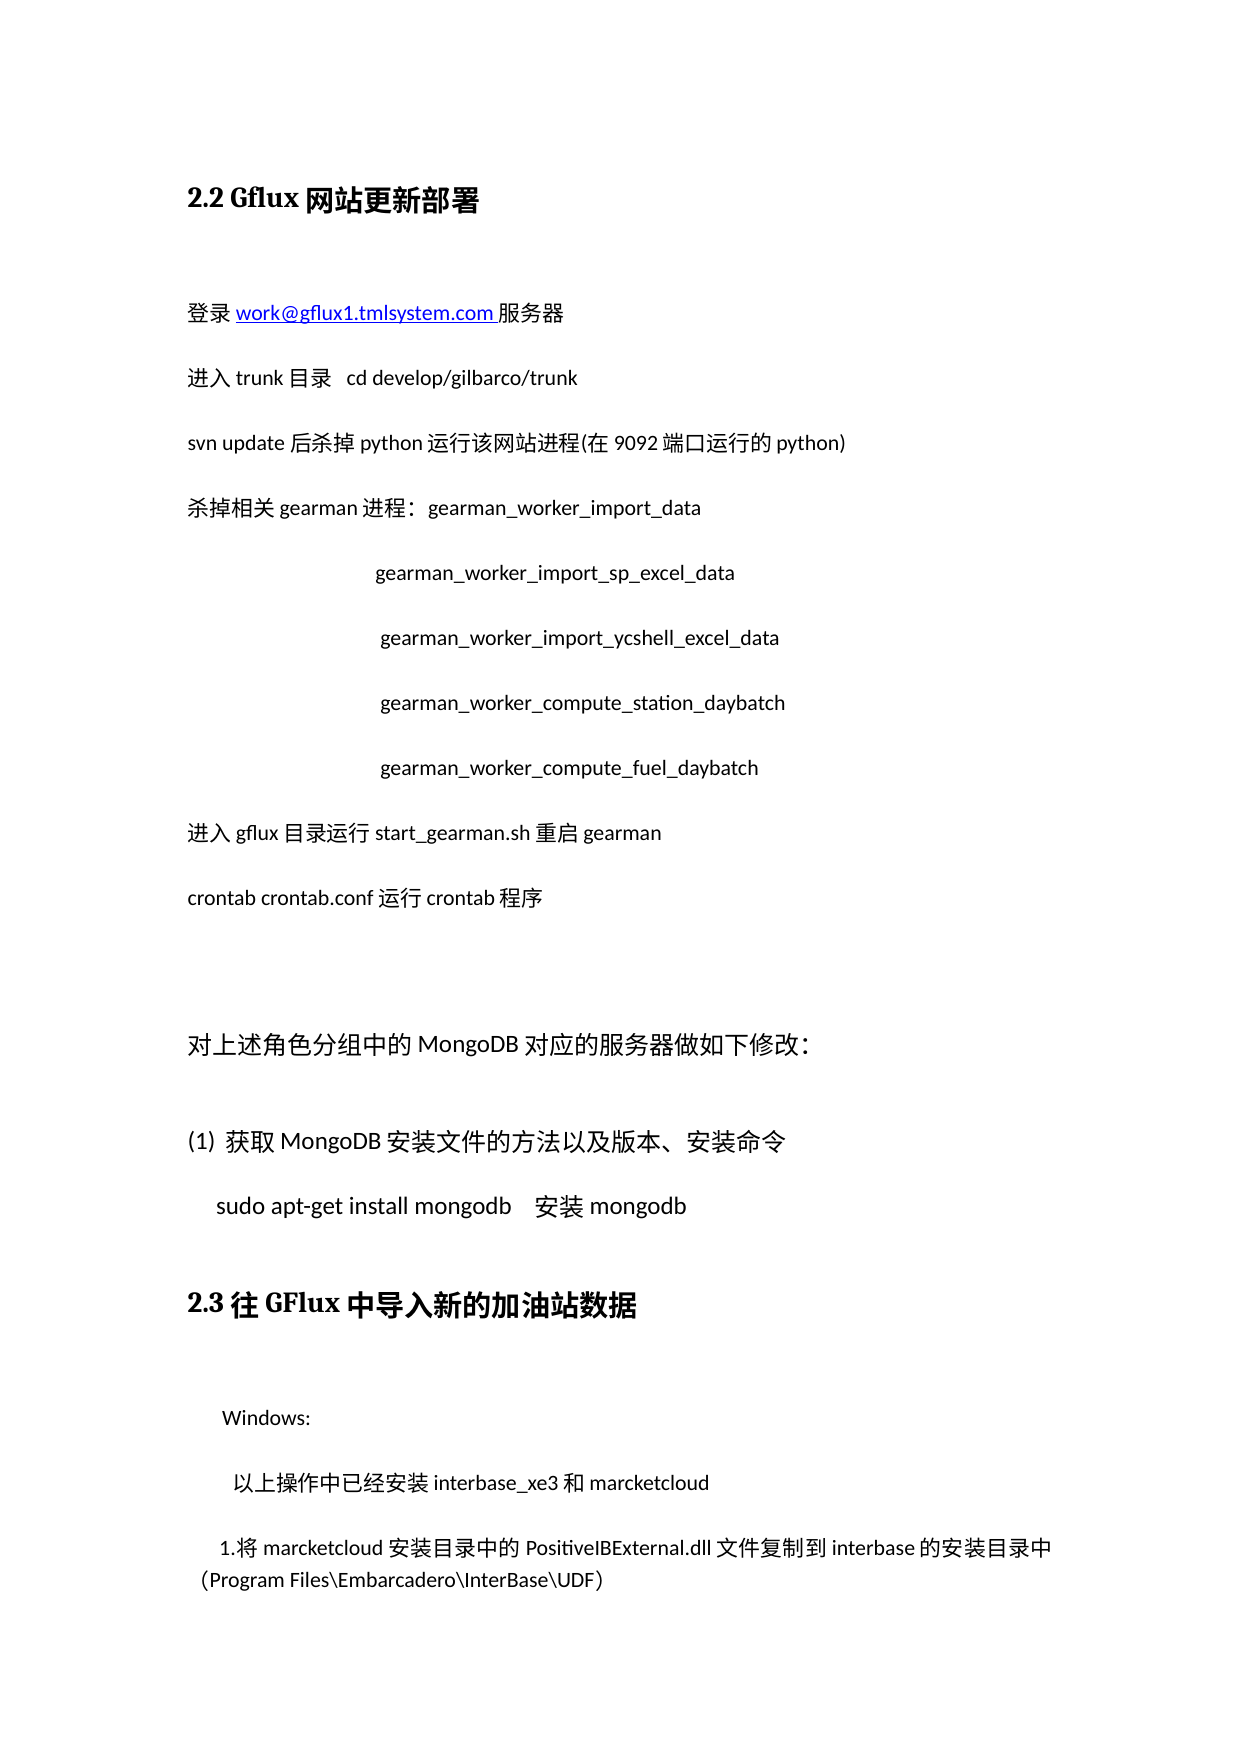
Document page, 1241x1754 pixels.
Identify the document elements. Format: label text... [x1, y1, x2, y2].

text 进入trunk目录 cd develop/gilbarco/trunk [187, 357, 1053, 389]
text gearman_worker_import_ycshell_excel_data [187, 617, 1053, 649]
text gearman_worker_compute_fuel_daybatch [187, 747, 1053, 779]
text 进入gflux目录运行start_gearman.sh重启gearman [187, 812, 1053, 844]
text 登录work@gflux1.tmlsystem.com服务器 [187, 292, 1053, 324]
text sudo apt-get install mongodb 安装mongodb [187, 1169, 1053, 1234]
list 获取MongoDB安装文件的方法以及版本、安装命令 [187, 1104, 1053, 1169]
text 1.将marcketcloud安装目录中的PositiveIBExternal.dll文件复制到interbase的安装目录中（Program Files\Embarcadero\InterBase\UDF） [187, 1527, 1053, 1592]
text 杀掉相关gearman进程：gearman_worker_import_data [187, 487, 1053, 519]
text gearman_worker_import_sp_excel_data [187, 552, 1053, 584]
subtitle 2.2 Gflux网站更新部署 [187, 162, 1053, 227]
text 以上操作中已经安装interbase_xe3和marcketcloud [187, 1462, 1053, 1494]
subtitle 2.3 往GFlux中导入新的加油站数据 [187, 1267, 1053, 1332]
text Windows: [187, 1397, 1053, 1429]
text svn update 后杀掉python运行该网站进程(在9092端口运行的python) [187, 422, 1053, 454]
text crontab crontab.conf 运行crontab程序 [187, 877, 1053, 909]
text 对上述角色分组中的MongoDB对应的服务器做如下修改： [187, 1007, 1053, 1072]
text gearman_worker_compute_station_daybatch [187, 682, 1053, 714]
